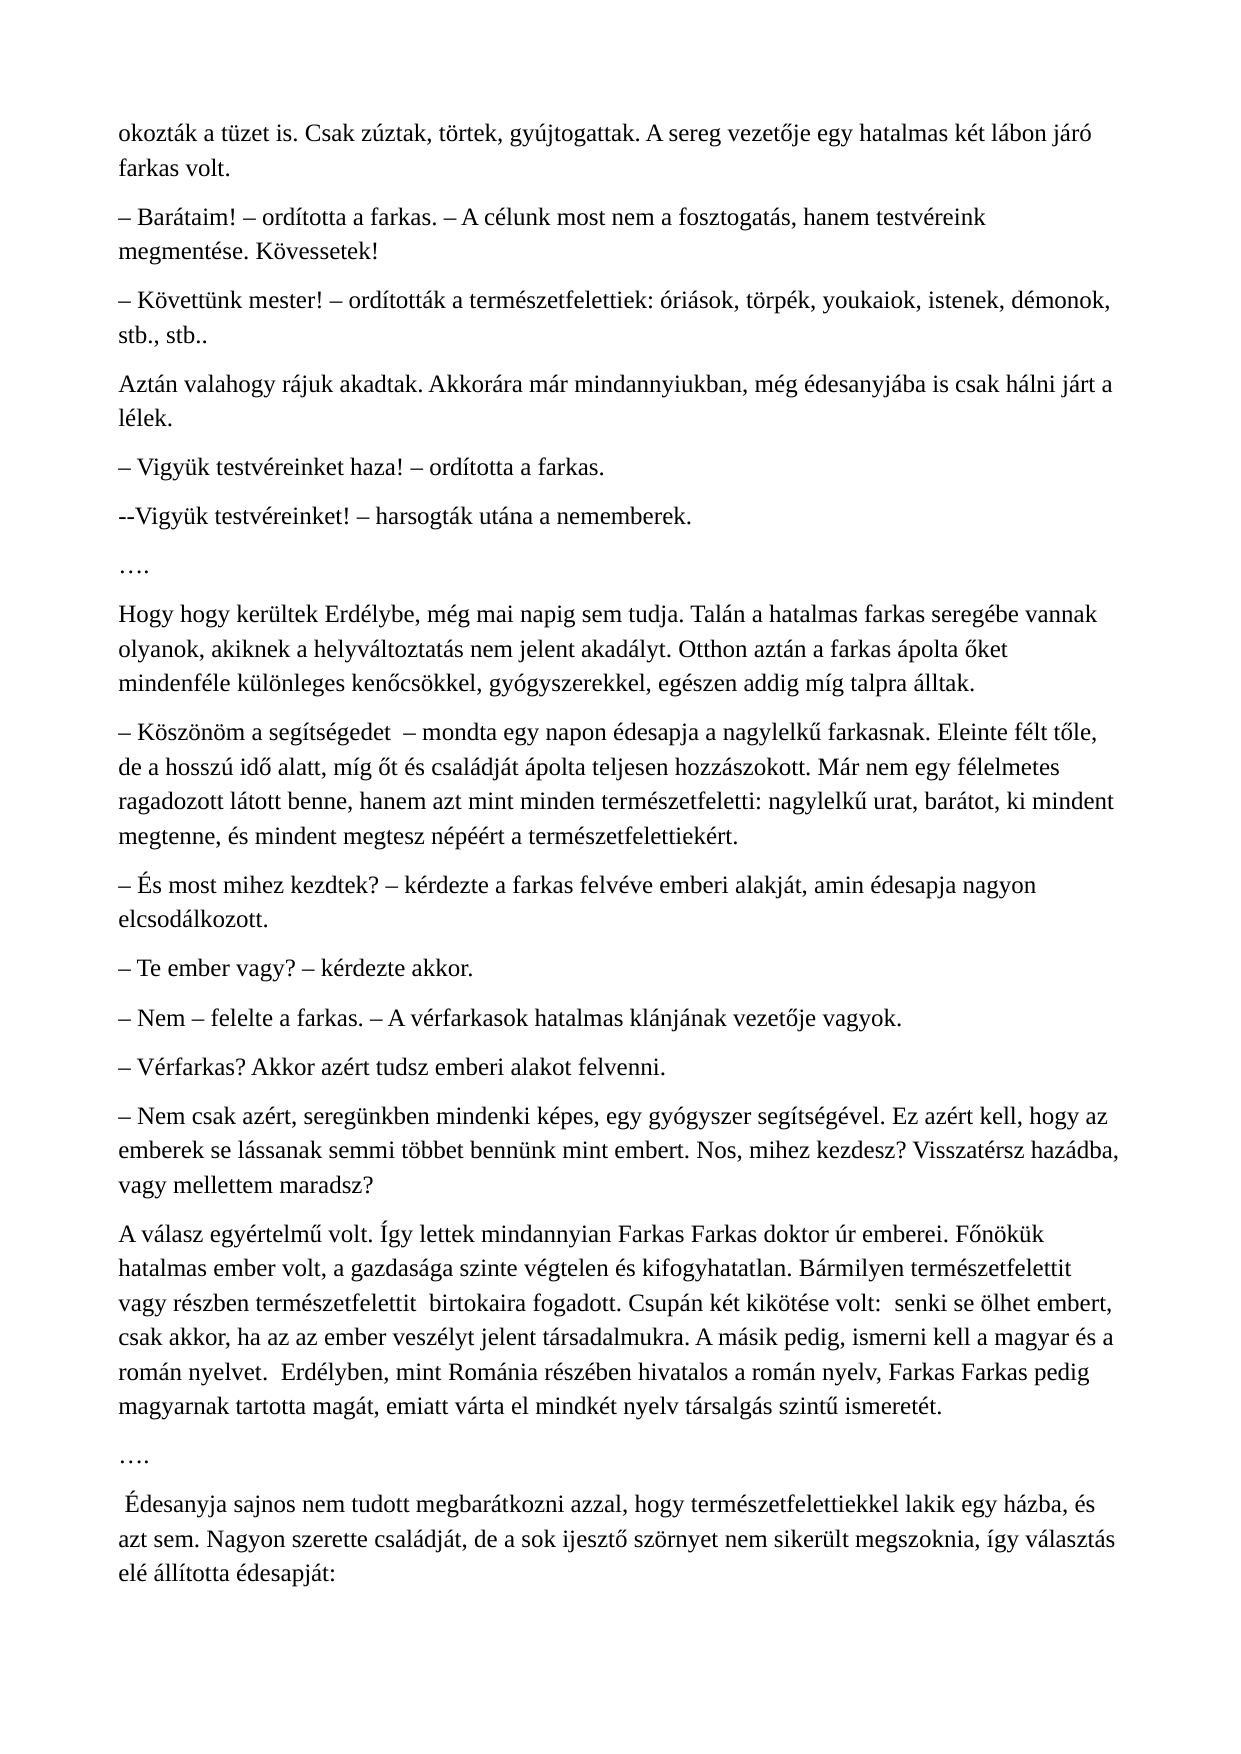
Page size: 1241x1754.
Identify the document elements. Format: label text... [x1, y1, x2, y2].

text okozták a tüzet is. Csak zúztak, törtek, gyújtogattak. A sereg vezetője egy hatalmas két lábon járó farkas volt. [118, 118, 1122, 181]
text – Barátaim! – ordította a farkas. – A célunk most nem a fosztogatás, hanem testvéreink megmentése. Kövessetek! [118, 202, 1122, 265]
text – Vigyük testvéreinket haza! – ordította a farkas. [118, 452, 1122, 481]
text – Követtünk mester! – ordították a természetfelettiek: óriások, törpék, youkaiok, istenek, démonok, stb., stb.. [118, 285, 1122, 348]
text – És most mihez kezdtek? – kérdezte a farkas felvéve emberi alakját, amin édesapja nagyon elcsodálkozott. [118, 870, 1122, 933]
text --Vigyük testvéreinket! – harsogták utána a nememberek. [118, 501, 1122, 530]
text – Nem csak azért, seregünkben mindenki képes, egy gyógyszer segítségével. Ez azért kell, hogy az emberek se lássanak semmi többet bennünk mint embert. Nos, mihez kezdesz? Visszatérsz hazádba, vagy mellettem maradsz? [118, 1101, 1122, 1198]
text Édesanyja sajnos nem tudott megbarátkozni azzal, hogy természetfelettiekkel lakik egy házba, és azt sem. Nagyon szerette családját, de a sok ijesztő szörnyet nem sikerült megszoknia, így választás elé állította édesapját: [118, 1489, 1122, 1587]
text …. [118, 550, 1122, 579]
text Hogy hogy kerültek Erdélybe, még mai napig sem tudja. Talán a hatalmas farkas seregébe vannak olyanok, akiknek a helyváltoztatás nem jelent akadályt. Otthon aztán a farkas ápolta őket mindenféle különleges kenőcsökkel, gyógyszerekkel, egészen addig míg talpra álltak. [118, 599, 1122, 697]
text – Nem – felelte a farkas. – A vérfarkasok hatalmas klánjának vezetője vagyok. [118, 1003, 1122, 1031]
text – Vérfarkas? Akkor azért tudsz emberi alakot felvenni. [118, 1052, 1122, 1080]
text A válasz egyértelmű volt. Így lettek mindannyian Farkas Farkas doktor úr emberei. Főnökük hatalmas ember volt, a gazdasága szinte végtelen és kifogyhatatlan. Bármilyen természetfelettit vagy részben természetfelettit birtokaira fogadott. Csupán két kikötése volt: senki se ölhet embert, csak akkor, ha az az ember veszélyt jelent társadalmukra. A másik pedig, ismerni kell a magyar és a román nyelvet. Erdélyben, mint Románia részében hivatalos a román nyelv, Farkas Farkas pedig magyarnak tartotta magát, emiatt várta el mindkét nyelv társalgás szintű ismeretét. [118, 1219, 1122, 1420]
text Aztán valahogy rájuk akadtak. Akkorára már mindannyiukban, még édesanyjába is csak hálni járt a lélek. [118, 369, 1122, 432]
text …. [118, 1440, 1122, 1469]
text – Köszönöm a segítségedet – mondta egy napon édesapja a nagylelkű farkasnak. Eleinte félt tőle, de a hosszú idő alatt, míg őt és családját ápolta teljesen hozzászokott. Már nem egy félelmetes ragadozott látott benne, hanem azt mint minden természetfeletti: nagylelkű urat, barátot, ki mindent megtenne, és mindent megtesz népéért a természetfelettiekért. [118, 717, 1122, 850]
text – Te ember vagy? – kérdezte akkor. [118, 953, 1122, 982]
